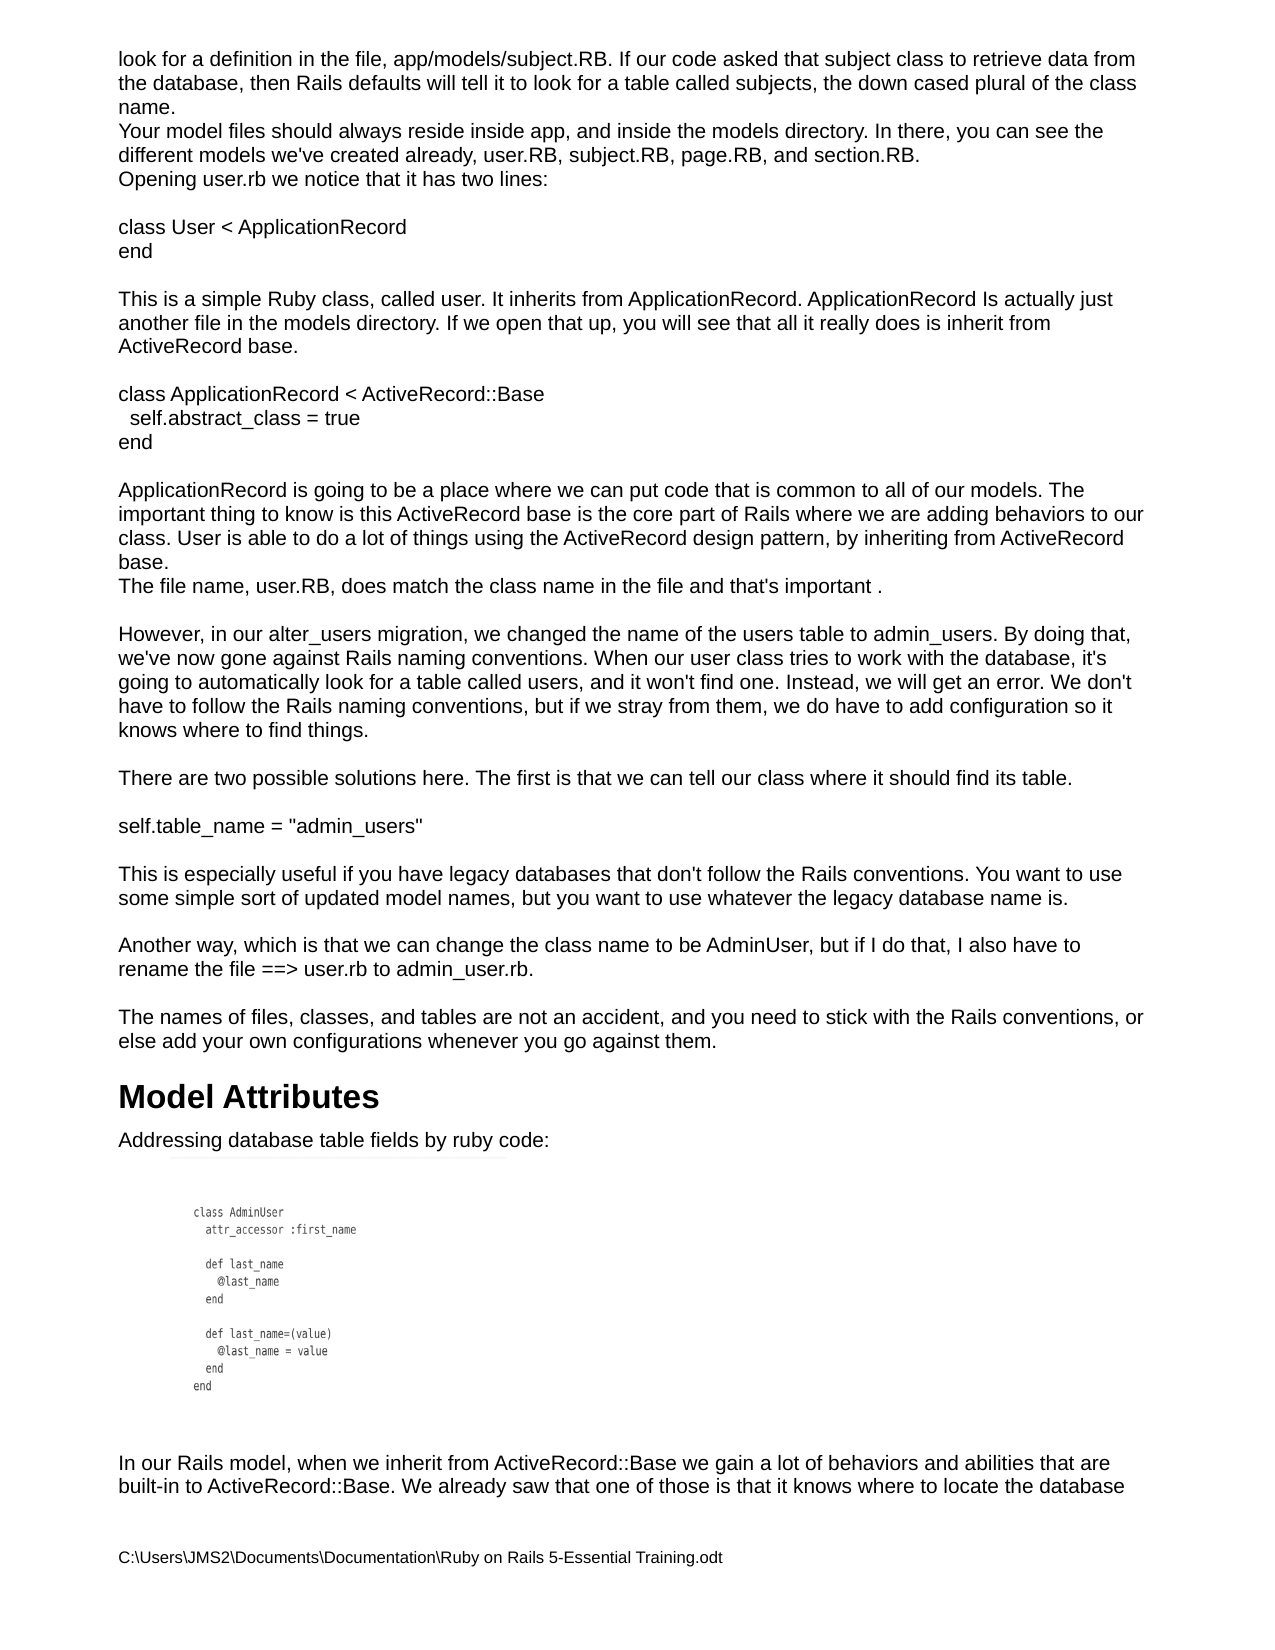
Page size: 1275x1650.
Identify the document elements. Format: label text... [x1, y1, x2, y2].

text The names of files, classes, and tables are not an accident, and you need to stick with the Rails conventions, or else add your own configurations whenever you go against them. [118, 1005, 1157, 1053]
text look for a definition in the file, app/models/subject.RB. If our code asked that subject class to retrieve data from the database, then Rails defaults will tell it to look for a table called subjects, the down cased plural of the class name. [118, 47, 1157, 119]
text Addressing database table fields by ruby code: [118, 1128, 1157, 1152]
text self.table_name = "admin_users" [118, 813, 1157, 837]
text Another way, which is that we can change the class name to be AdminUser, but if I do that, I also have to rename the file ==> user.rb to admin_user.rb. [118, 933, 1157, 981]
text There are two possible solutions here. The first is that we can tell our class where it should find its table. [118, 766, 1157, 789]
text class ApplicationRecord < ActiveRecord::Base self.abstract_class = true end [118, 382, 1157, 454]
text In our Rails model, when we inherit from ActiveRecord::Base we gain a lot of behaviors and abilities that are built-in to ActiveRecord::Base. We already saw that one of those is that it knows where to locate the database [118, 1450, 1157, 1498]
text However, in our alter_users migration, we changed the name of the users table to admin_users. By doing that, we've now gone against Rails naming conventions. When our user class tries to work with the database, it's going to automatically look for a table called users, and it won't find one. Instead, we will get an error. We don't have to follow the Rails naming conventions, but if we stray from them, we do have to add configuration so it knows where to find things. [118, 622, 1157, 742]
text class User < ApplicationRecord end [118, 214, 1157, 262]
subtitle Model Attributes [118, 1077, 1157, 1116]
text ApplicationRecord is going to be a place where we can put code that is common to all of our models. The important thing to know is this ActiveRecord base is the core part of Rails where we are adding behaviors to our class. User is able to do a lot of things using the ActiveRecord design pattern, by inheriting from ActiveRecord base. [118, 478, 1157, 574]
text Your model files should always reside inside app, and inside the models directory. In there, you can see the different models we've created already, user.RB, subject.RB, page.RB, and section.RB. [118, 119, 1157, 167]
picture [180, 1152, 507, 1403]
text The file name, user.RB, does match the class name in the file and that's important . [118, 574, 1157, 598]
text This is especially useful if you have legacy databases that don't follow the Rails conventions. You want to use some simple sort of updated model names, but you want to use whatever the legacy database name is. [118, 861, 1157, 909]
text Opening user.rb we notice that it has two lines: [118, 167, 1157, 191]
text This is a simple Ruby class, called user. It inherits from ApplicationRecord. ApplicationRecord Is actually just another file in the models directory. If we open that up, you will see that all it really does is inherit from ActiveRecord base. [118, 286, 1157, 358]
